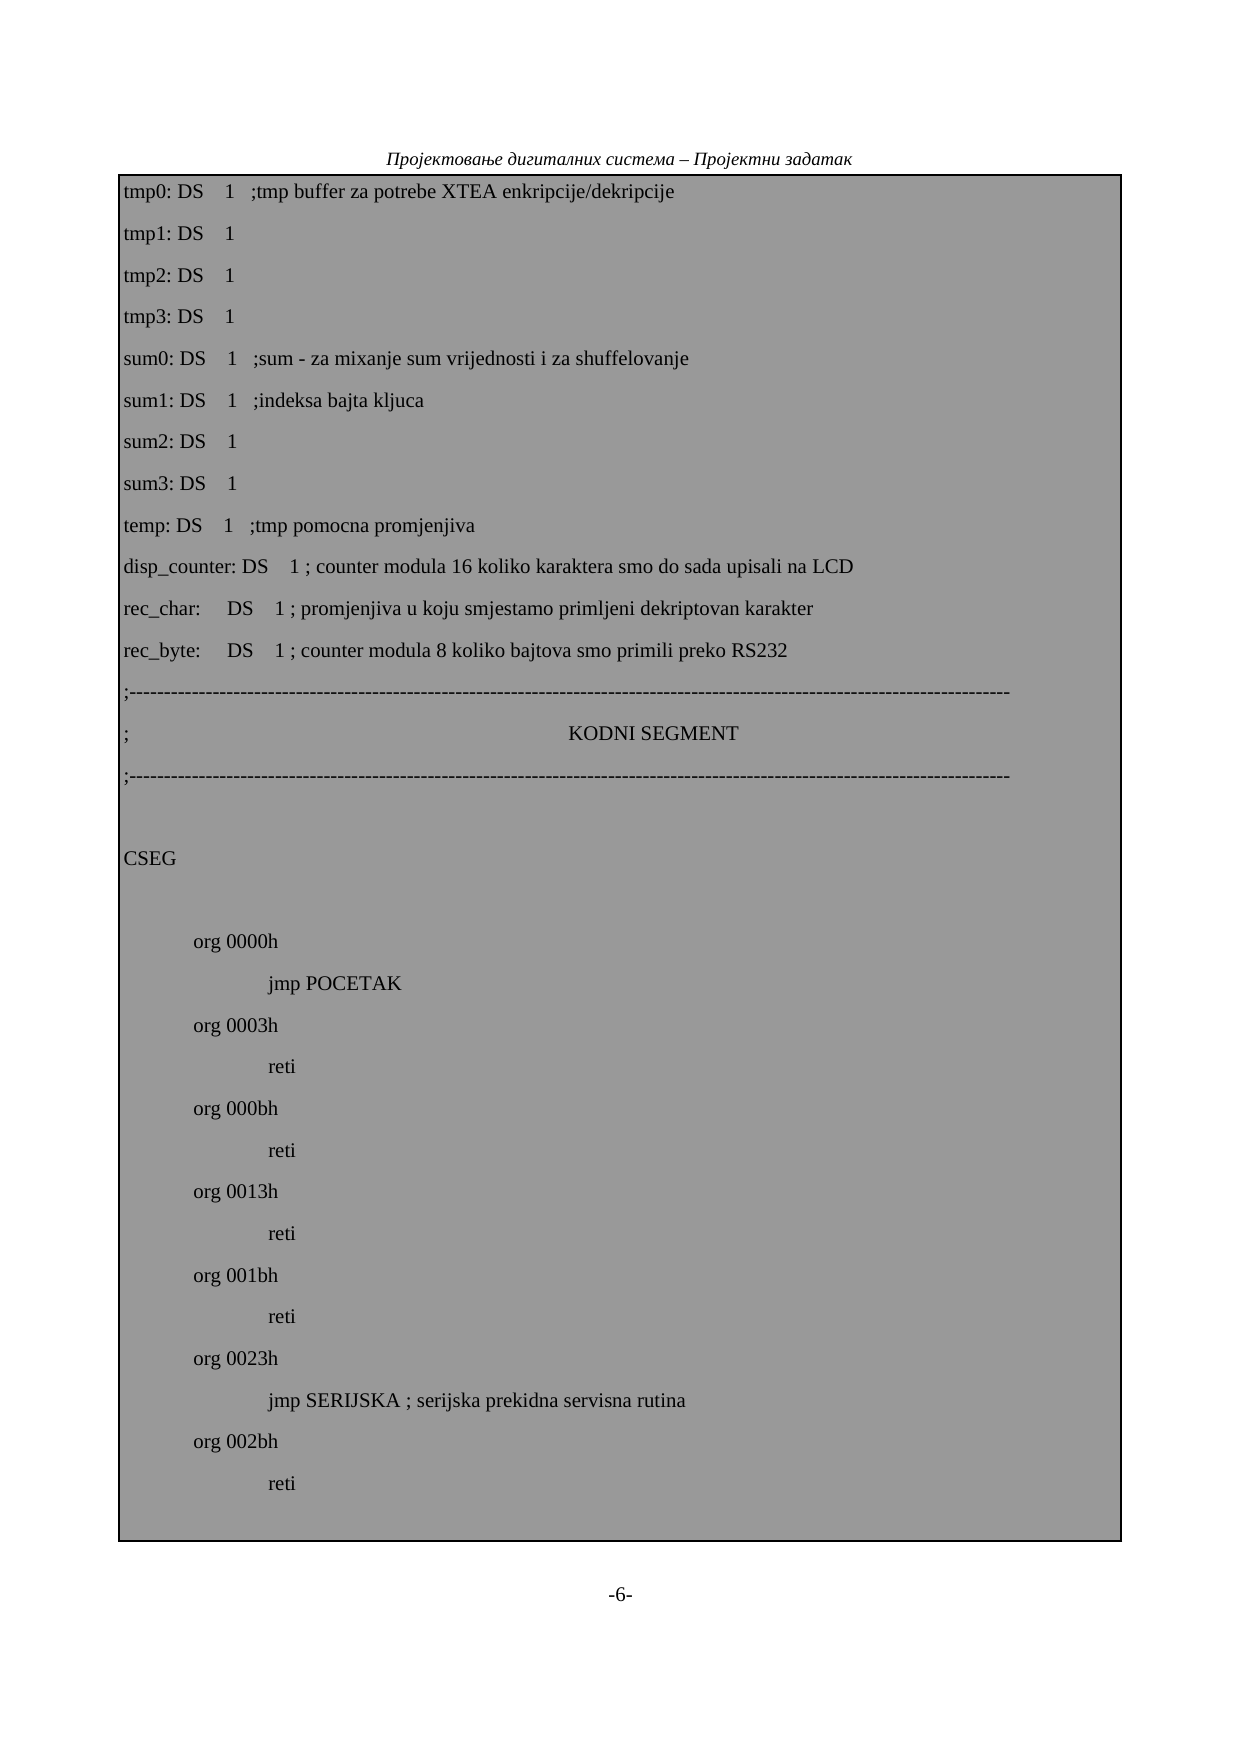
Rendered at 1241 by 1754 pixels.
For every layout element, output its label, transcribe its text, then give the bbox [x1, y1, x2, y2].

text org 0023h [120, 1341, 1120, 1375]
text reti [120, 1466, 1120, 1500]
text sum0: DS 1 ;sum - za mixanje sum vrijednosti i za shuffelovanje [120, 341, 1120, 375]
text tmp2: DS 1 [120, 258, 1120, 292]
text sum1: DS 1 ;indeksa bajta kljuca [120, 383, 1120, 417]
text rec_char: DS 1 ; promjenjiva u koju smjestamo primljeni dekriptovan karakter [120, 591, 1120, 625]
text rec_byte: DS 1 ; counter modula 8 koliko bajtova smo primili preko RS232 [120, 633, 1120, 667]
text org 001bh [120, 1258, 1120, 1292]
text tmp1: DS 1 [120, 216, 1120, 250]
text sum3: DS 1 [120, 466, 1120, 500]
text org 000bh [120, 1091, 1120, 1125]
text ;------------------------------------------------------------------------------------------------------------------------------- [120, 674, 1120, 709]
text org 0000h [120, 924, 1120, 959]
text ;------------------------------------------------------------------------------------------------------------------------------- [120, 758, 1120, 792]
text tmp0: DS 1 ;tmp buffer za potrebe XTEA enkripcije/dekripcije [120, 176, 1120, 209]
text CSEG [120, 841, 1120, 875]
text temp: DS 1 ;tmp pomocna promjenjiva [120, 508, 1120, 542]
text org 002bh [120, 1424, 1120, 1459]
text reti [120, 1049, 1120, 1084]
text reti [120, 1216, 1120, 1250]
text ; KODNI SEGMENT [120, 716, 1120, 750]
text org 0003h [120, 1008, 1120, 1042]
text reti [120, 1133, 1120, 1167]
text reti [120, 1299, 1120, 1334]
text tmp3: DS 1 [120, 299, 1120, 334]
text jmp SERIJSKA ; serijska prekidna servisna rutina [120, 1383, 1120, 1417]
text sum2: DS 1 [120, 424, 1120, 459]
text jmp POCETAK [120, 966, 1120, 1000]
text disp_counter: DS 1 ; counter modula 16 koliko karaktera smo do sada upisali na LCD [120, 549, 1120, 584]
text org 0013h [120, 1174, 1120, 1209]
